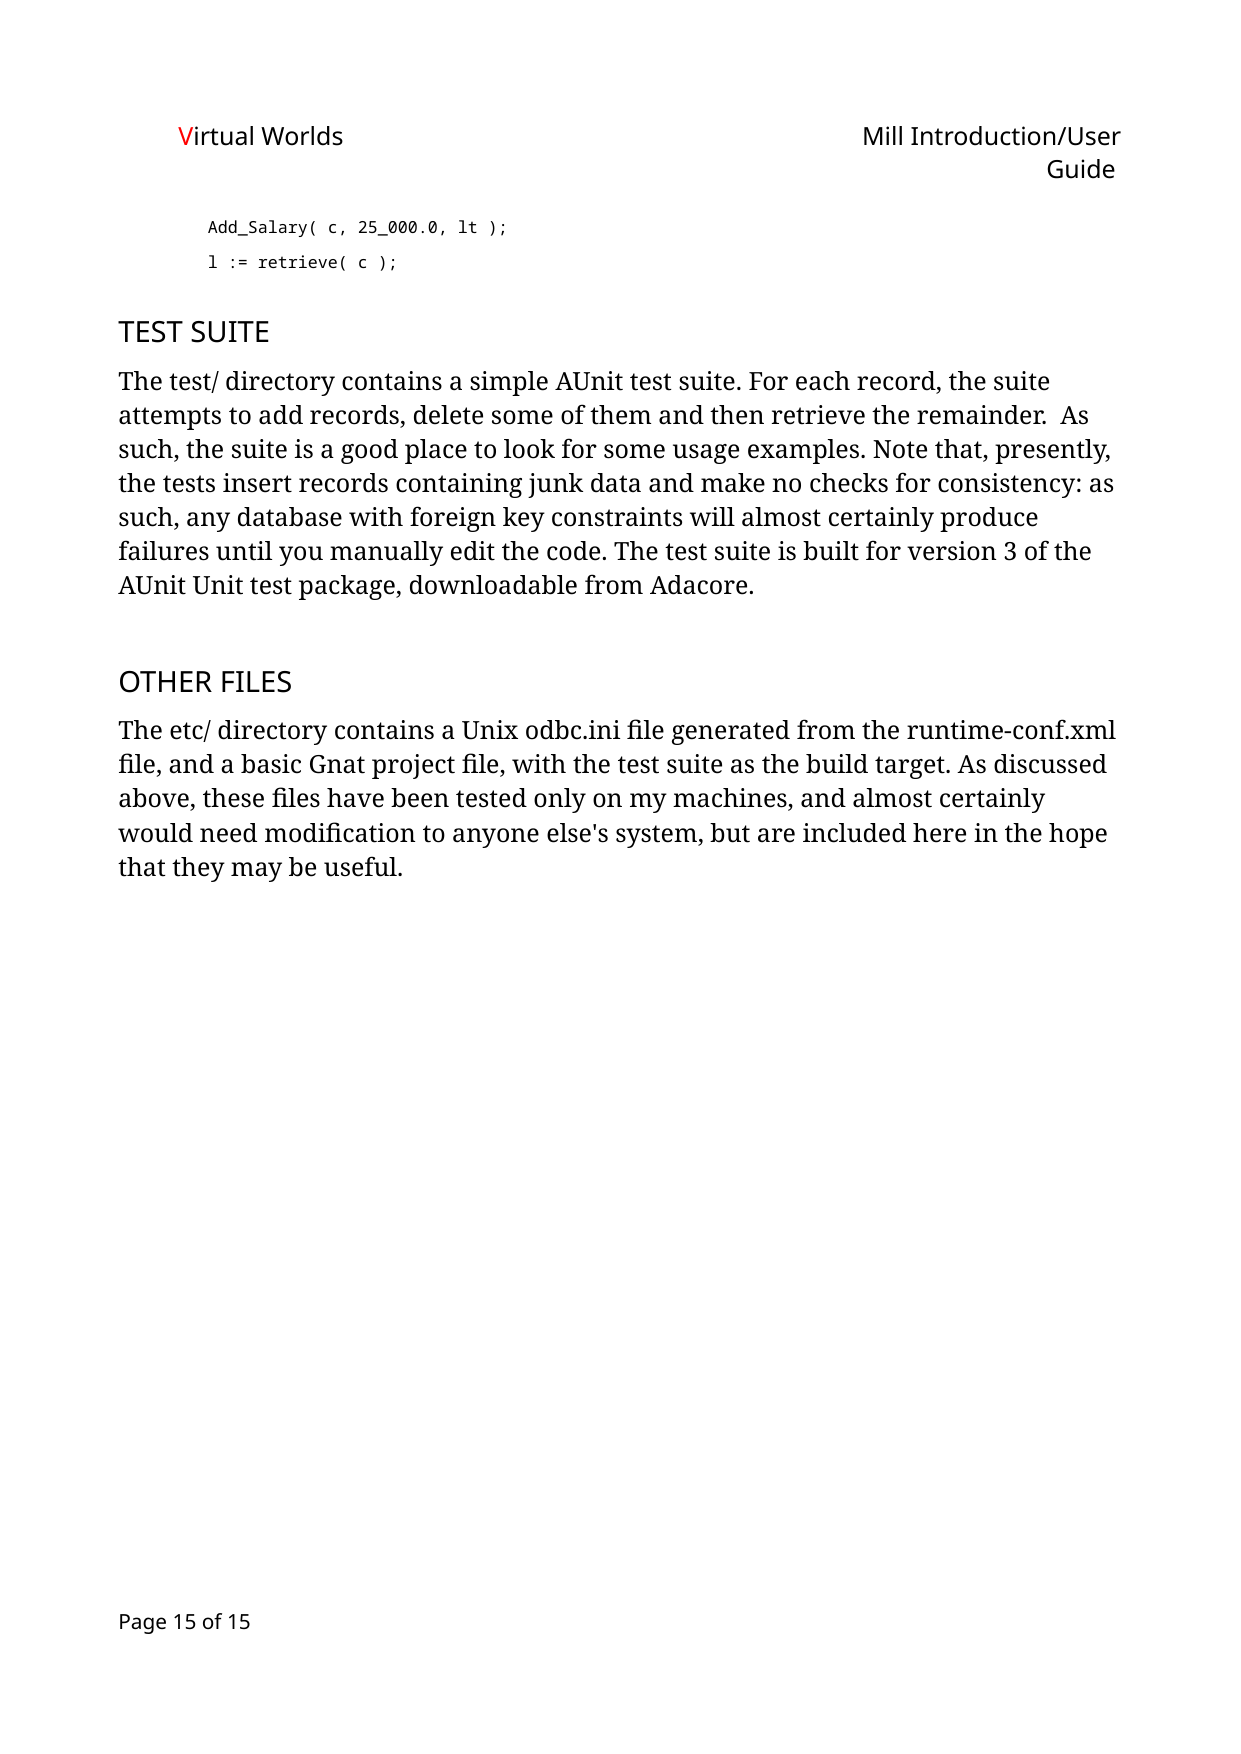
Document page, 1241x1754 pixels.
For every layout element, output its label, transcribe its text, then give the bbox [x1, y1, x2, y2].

text Add_Salary( c, 25_000.0, lt ); [148, 216, 1122, 238]
text The test/ directory contains a simple AUnit test suite. For each record, the suite attempts to add records, delete some of them and then retrieve the remainder. As such, the suite is a good place to look for some usage examples. Note that, presently, the tests insert records containing junk data and make no checks for consistency: as such, any database with foreign key constraints will almost certainly produce failures until you manually edit the code. The test suite is built for version 3 of the AUnit Unit test package, downloadable from Adacore. [118, 363, 1122, 602]
subtitle TEST SUITE [118, 311, 1122, 351]
text The etc/ directory contains a Unix odbc.ini file generated from the runtime-conf.xml file, and a basic Gnat project file, with the test suite as the build target. As discussed above, these files have been tested only on my machines, and almost certainly would need modification to anyone else's system, but are included here in the hope that they may be useful. [118, 713, 1122, 883]
subtitle OTHER FILES [118, 661, 1122, 701]
text l := retrieve( c ); [148, 251, 1122, 274]
